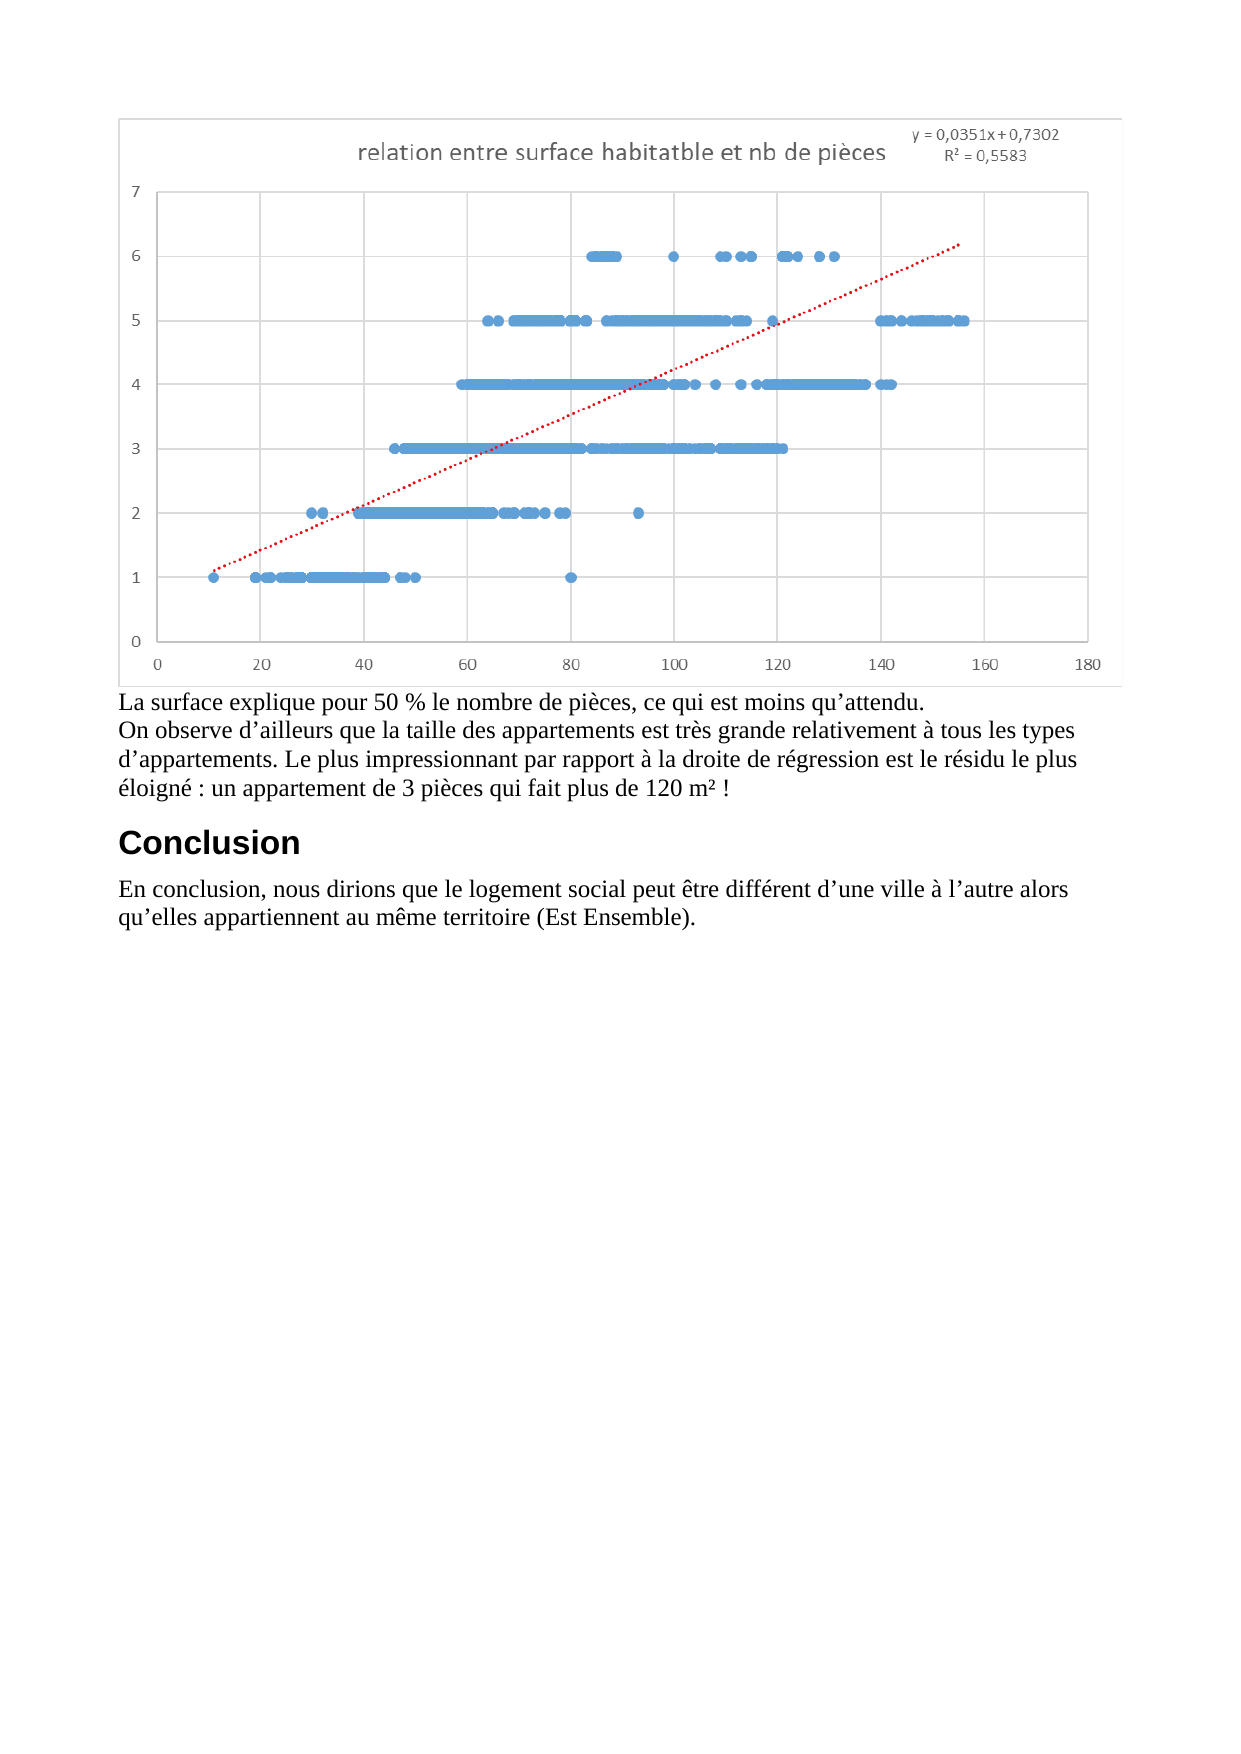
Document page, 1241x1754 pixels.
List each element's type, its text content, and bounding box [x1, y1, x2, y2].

picture [118, 118, 1123, 687]
text En conclusion, nous dirions que le logement social peut être différent d’une ville à l’autre alors qu’elles appartiennent au même territoire (Est Ensemble). [118, 874, 1122, 931]
text La surface explique pour 50 % le nombre de pièces, ce qui est moins qu’attendu. [118, 687, 1122, 715]
subtitle Conclusion [118, 822, 1122, 861]
text On observe d’ailleurs que la taille des appartements est très grande relativement à tous les types d’appartements. Le plus impressionnant par rapport à la droite de régression est le résidu le plus éloigné : un appartement de 3 pièces qui fait plus de 120 m² ! [118, 715, 1122, 802]
